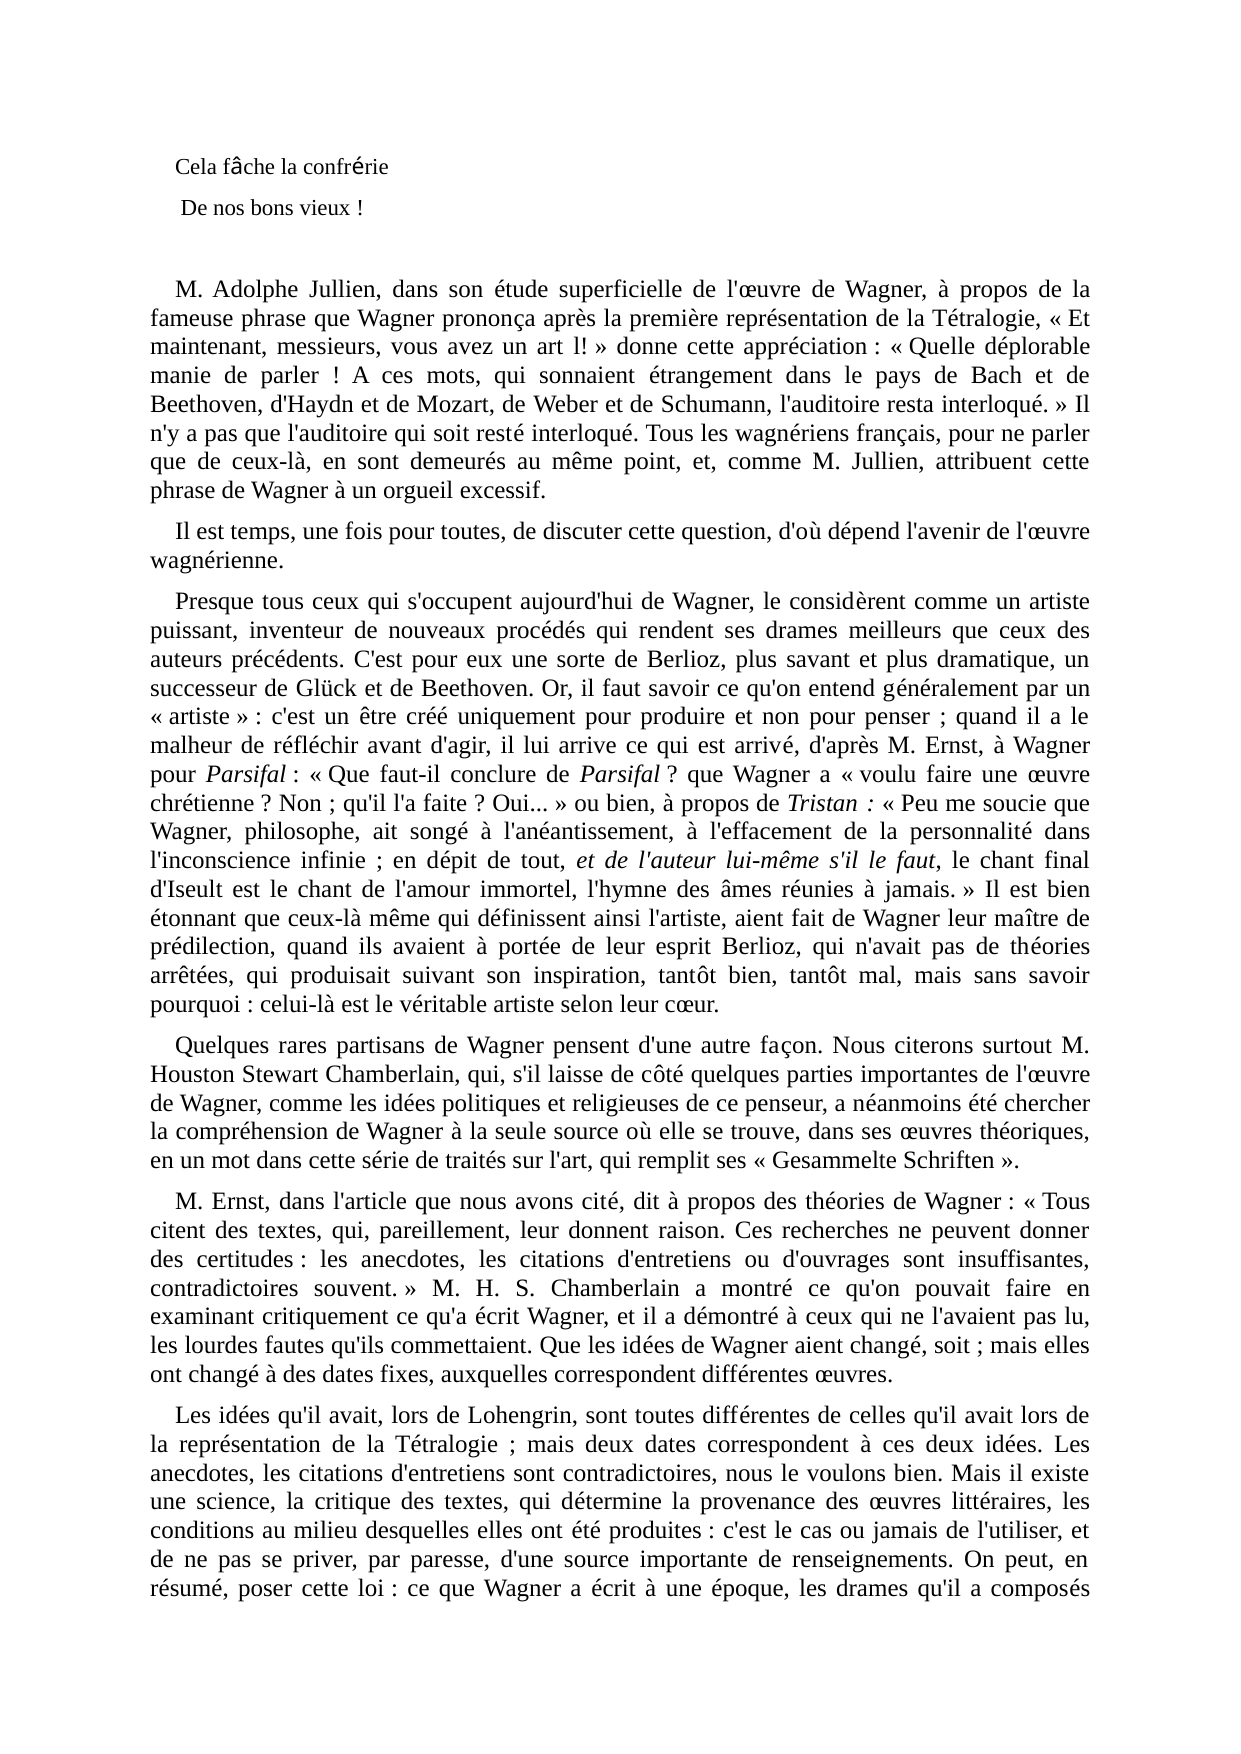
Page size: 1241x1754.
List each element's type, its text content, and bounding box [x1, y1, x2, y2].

text M. Adolphe Jullien, dans son étude superficielle de l'œuvre de Wagner, à propos de la fameuse phrase que Wagner prononça après la première représentation de la Tétralogie, « Et maintenant, messieurs, vous avez un art ! » donne cette appréciation : « Quelle déplorable manie de parler ! A ces mots, qui sonnaient étrangement dans le pays de Bach et de Beethoven, d'Haydn et de Mozart, de Weber et de Schumann, l'auditoire resta interloqué. » Il n'y a pas que l'auditoire qui soit resté interloqué. Tous les wagnériens français, pour ne parler que de ceux-là, en sont demeurés au même point, et, comme M. Jullien, attribuent cette phrase de Wagner à un orgueil excessif. [150, 274, 1090, 504]
text De nos bons vieux ! [150, 194, 1090, 220]
text Les idées qu'il avait, lors de Lohengrin, sont toutes différentes de celles qu'il avait lors de la représentation de la Tétralogie ; mais deux dates correspondent à ces deux idées. Les anecdotes, les citations d'entretiens sont contradictoires, nous le voulons bien. Mais il existe une science, la critique des textes, qui détermine la provenance des œuvres littéraires, les conditions au milieu desquelles elles ont été produites : c'est le cas ou jamais de l'utiliser, et de ne pas se priver, par paresse, d'une source importante de renseignements. On peut, en résumé, poser cette loi : ce que Wagner a écrit à une époque, les drames qu'il a composés [150, 1400, 1090, 1601]
text Quelques rares partisans de Wagner pensent d'une autre façon. Nous citerons surtout M. Houston Stewart Chamberlain, qui, s'il laisse de côté quelques parties importantes de l'œuvre de Wagner, comme les idées politiques et religieuses de ce penseur, a néanmoins été chercher la compréhension de Wagner à la seule source où elle se trouve, dans ses œuvres théoriques, en un mot dans cette série de traités sur l'art, qui remplit ses « Gesammelte Schriften ». [150, 1030, 1090, 1174]
text Cela fâche la confrérie [150, 150, 1090, 181]
text Il est temps, une fois pour toutes, de discuter cette question, d'où dépend l'avenir de l'œuvre wagnérienne. [150, 516, 1090, 574]
text Presque tous ceux qui s'occupent aujourd'hui de Wagner, le considèrent comme un artiste puissant, inventeur de nouveaux procédés qui rendent ses drames meilleurs que ceux des auteurs précédents. C'est pour eux une sorte de Berlioz, plus savant et plus dramatique, un successeur de Glück et de Beethoven. Or, il faut savoir ce qu'on entend généralement par un « artiste » : c'est un être créé uniquement pour produire et non pour penser ; quand il a le malheur de réfléchir avant d'agir, il lui arrive ce qui est arrivé, d'après M. Ernst, à Wagner pour Parsifal : « Que faut-il conclure de Parsifal ? que Wagner a « voulu faire une œuvre chrétienne ? Non ; qu'il l'a faite ? Oui... » ou bien, à propos de Tristan : « Peu me soucie que Wagner, philosophe, ait songé à l'anéantissement, à l'effacement de la personnalité dans l'inconscience infinie ; en dépit de tout, et de l'auteur lui-même s'il le faut, le chant final d'Iseult est le chant de l'amour immortel, l'hymne des âmes réunies à jamais. » Il est bien étonnant que ceux-là même qui définissent ainsi l'artiste, aient fait de Wagner leur maître de prédilection, quand ils avaient à portée de leur esprit Berlioz, qui n'avait pas de théories arrêtées, qui produisait suivant son inspiration, tantôt bien, tantôt mal, mais sans savoir pourquoi : celui-là est le véritable artiste selon leur cœur. [150, 586, 1090, 1018]
text M. Ernst, dans l'article que nous avons cité, dit à propos des théories de Wagner : « Tous citent des textes, qui, pareillement, leur donnent raison. Ces recherches ne peuvent donner des certitudes : les anecdotes, les citations d'entretiens ou d'ouvrages sont insuffisantes, contradictoires souvent. » M. H. S. Chamberlain a montré ce qu'on pouvait faire en examinant critiquement ce qu'a écrit Wagner, et il a démontré à ceux qui ne l'avaient pas lu, les lourdes fautes qu'ils commettaient. Que les idées de Wagner aient changé, soit ; mais elles ont changé à des dates fixes, auxquelles correspondent différentes œuvres. [150, 1186, 1090, 1388]
